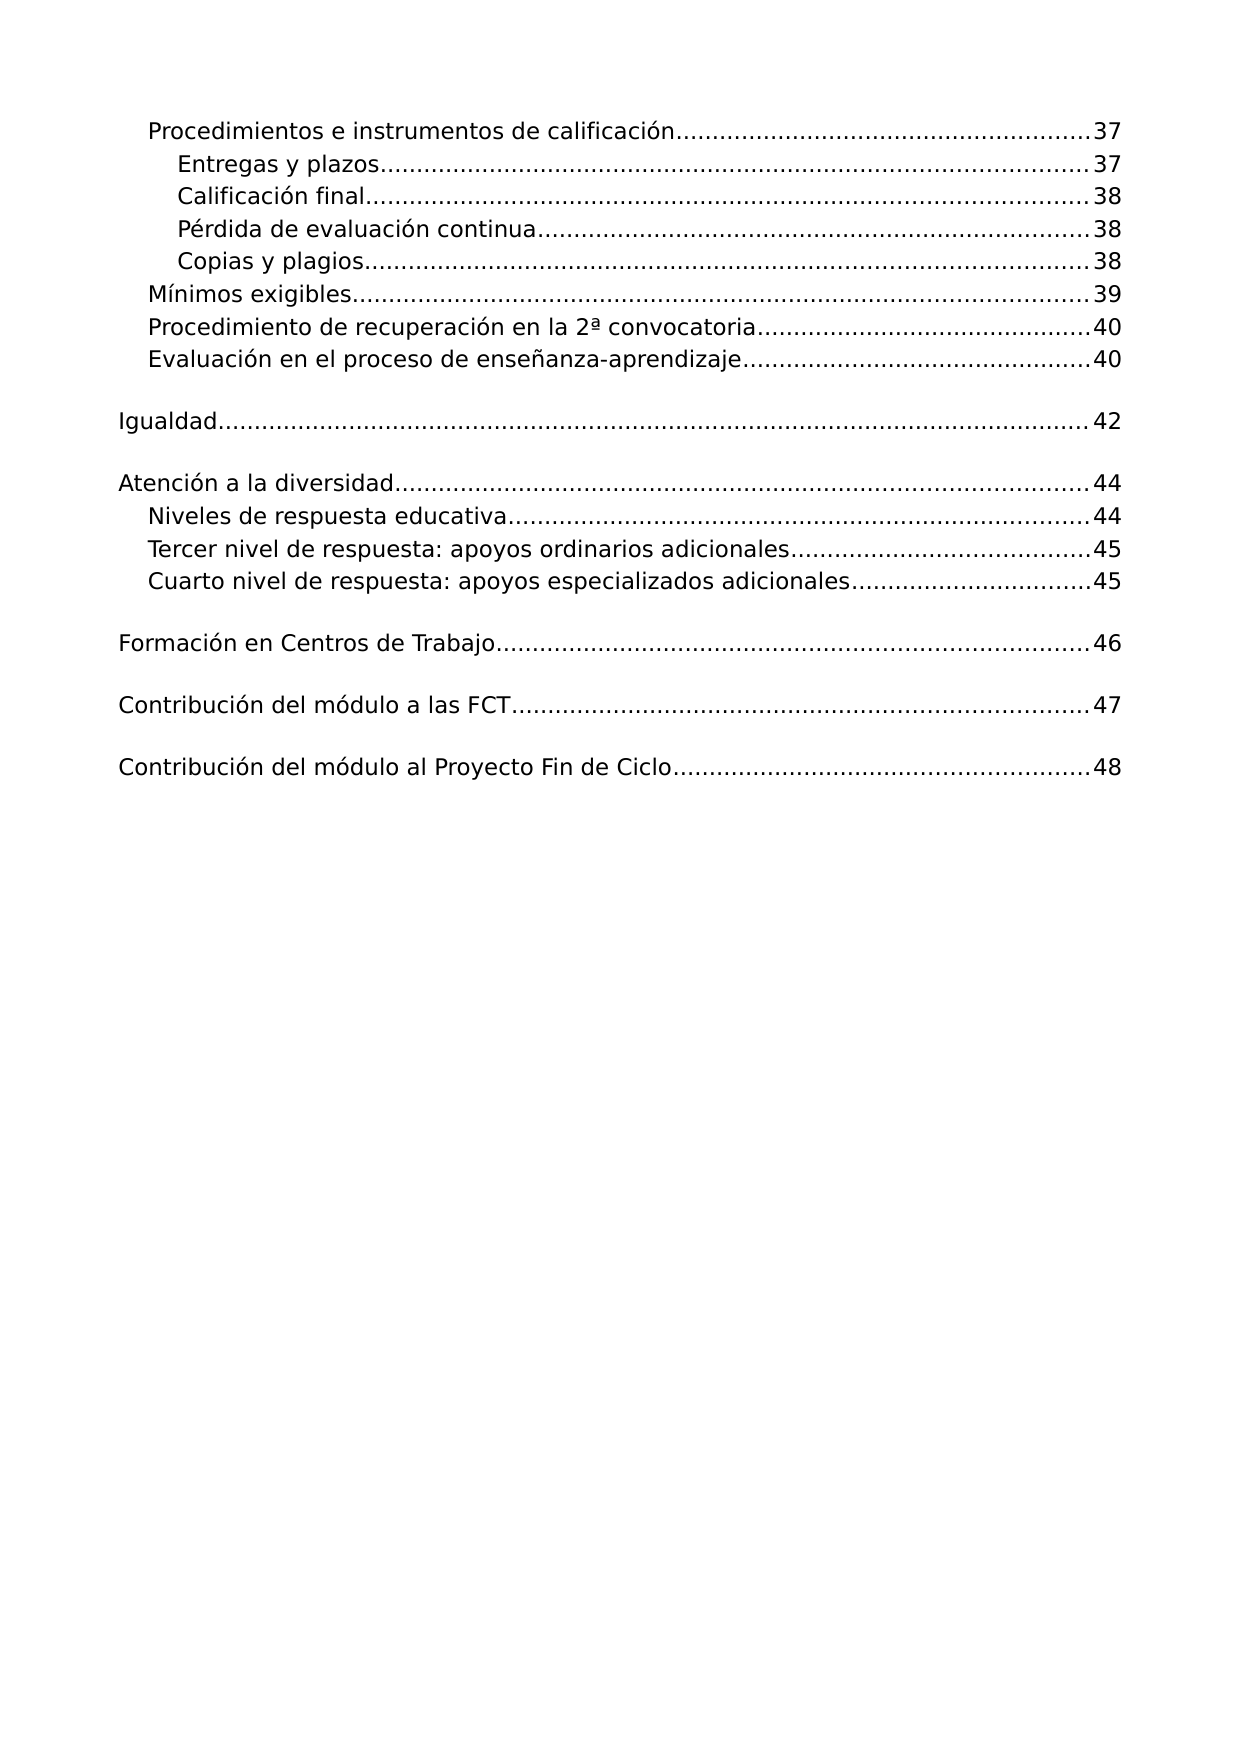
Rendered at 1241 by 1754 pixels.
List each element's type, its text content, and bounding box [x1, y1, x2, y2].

text Calificación final 38 [177, 183, 1122, 210]
text Contribución del módulo a las FCT 47 [118, 692, 1122, 719]
text Tercer nivel de respuesta: apoyos ordinarios adicionales 45 [148, 536, 1122, 562]
text Niveles de respuesta educativa 44 [148, 503, 1122, 530]
text Contribución del módulo al Proyecto Fin de Ciclo 48 [118, 754, 1122, 781]
text Pérdida de evaluación continua 38 [177, 216, 1122, 243]
text Igualdad 42 [118, 408, 1122, 435]
text Mínimos exigibles 39 [148, 281, 1122, 308]
text Atención a la diversidad 44 [118, 471, 1122, 497]
text Evaluación en el proceso de enseñanza-aprendizaje 40 [148, 346, 1122, 373]
text Cuarto nivel de respuesta: apoyos especializados adicionales 45 [148, 568, 1122, 595]
text Procedimiento de recuperación en la 2ª convocatoria 40 [148, 314, 1122, 340]
text Entregas y plazos 37 [177, 151, 1122, 177]
text Copias y plagios 38 [177, 248, 1122, 275]
text Procedimientos e instrumentos de calificación 37 [148, 118, 1122, 145]
text Formación en Centros de Trabajo 46 [118, 630, 1122, 657]
